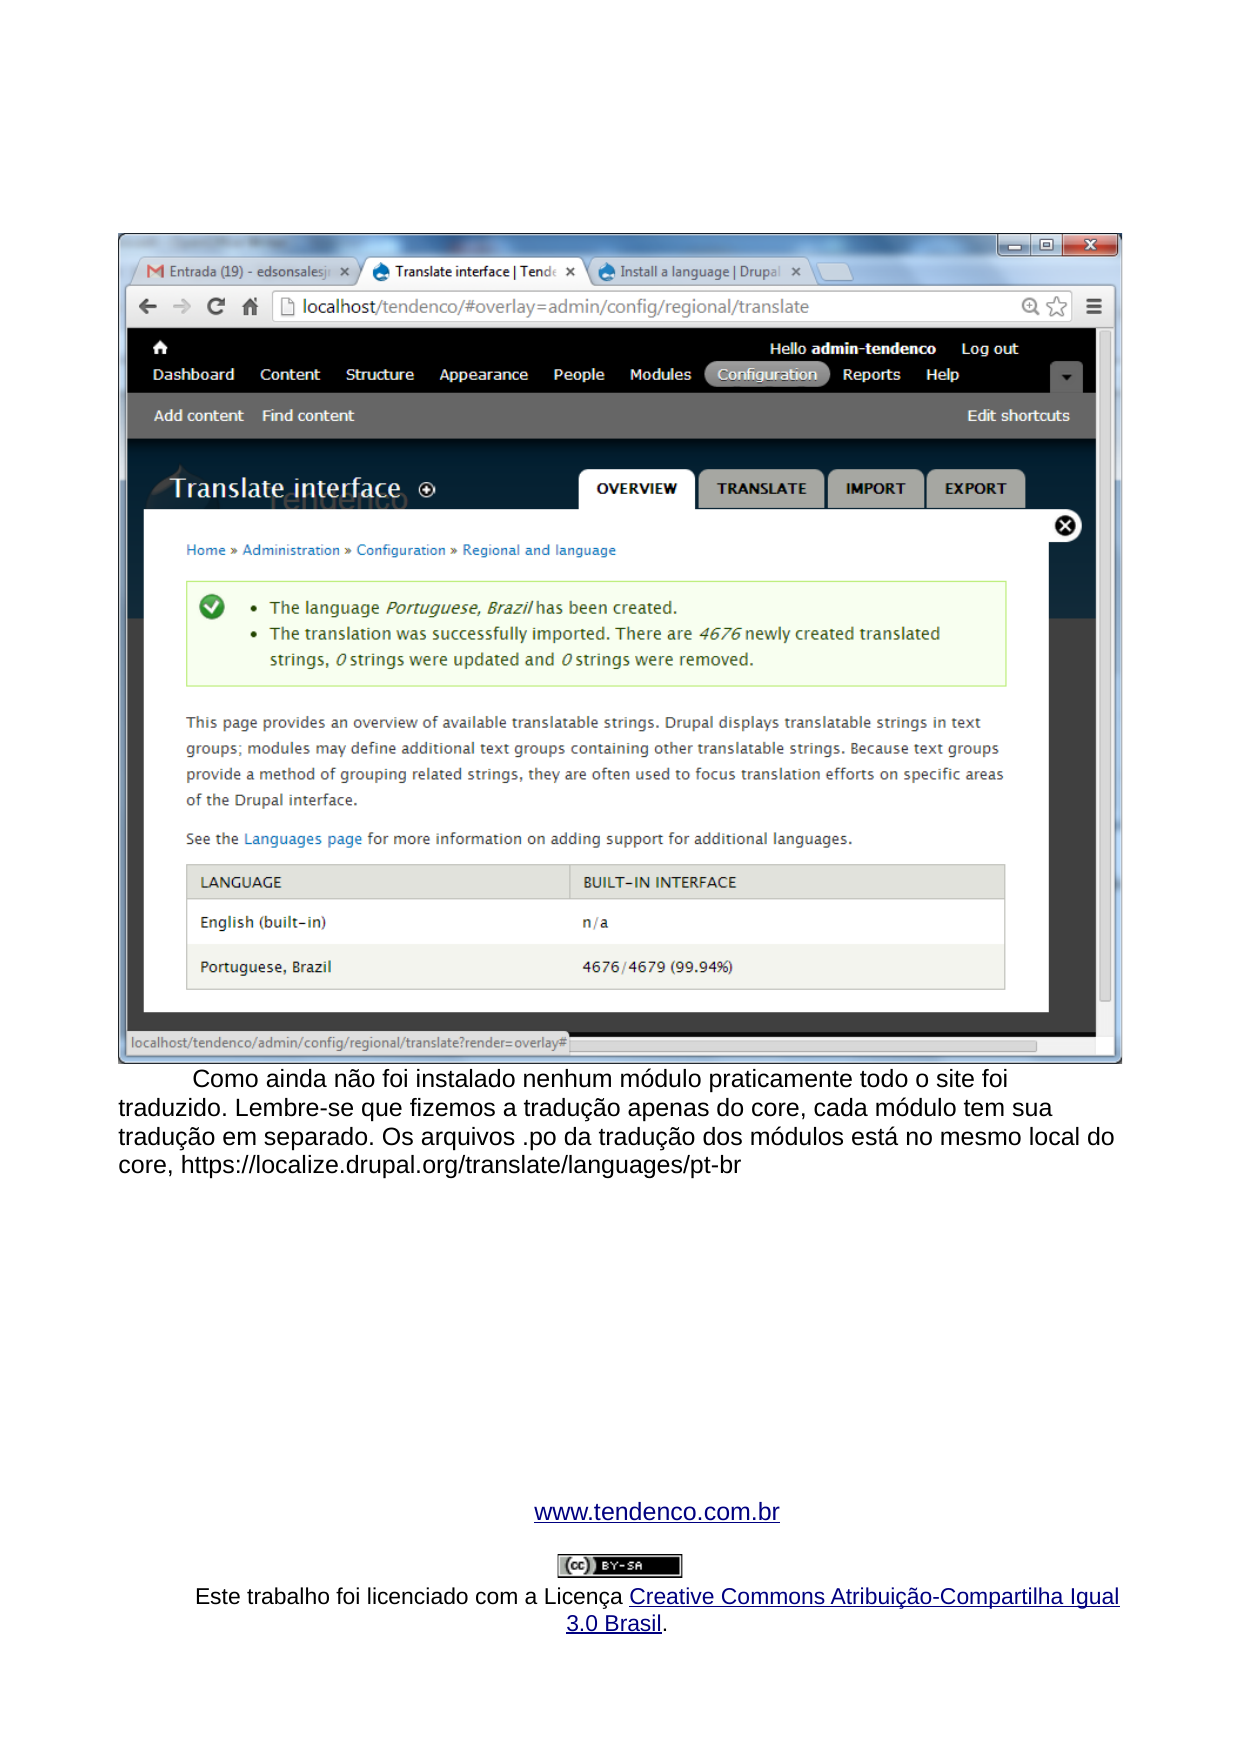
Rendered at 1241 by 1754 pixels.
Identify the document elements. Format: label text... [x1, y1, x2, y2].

text Como ainda não foi instalado nenhum módulo praticamente todo o site foi traduzido. Lembre-se que fizemos a tradução apenas do core, cada módulo tem sua tradução em separado. Os arquivos .po da tradução dos módulos está no mesmo local do core, https://localize.drupal.org/translate/languages/pt-br [118, 1064, 1122, 1179]
picture [118, 233, 1123, 1064]
picture [557, 1554, 683, 1578]
